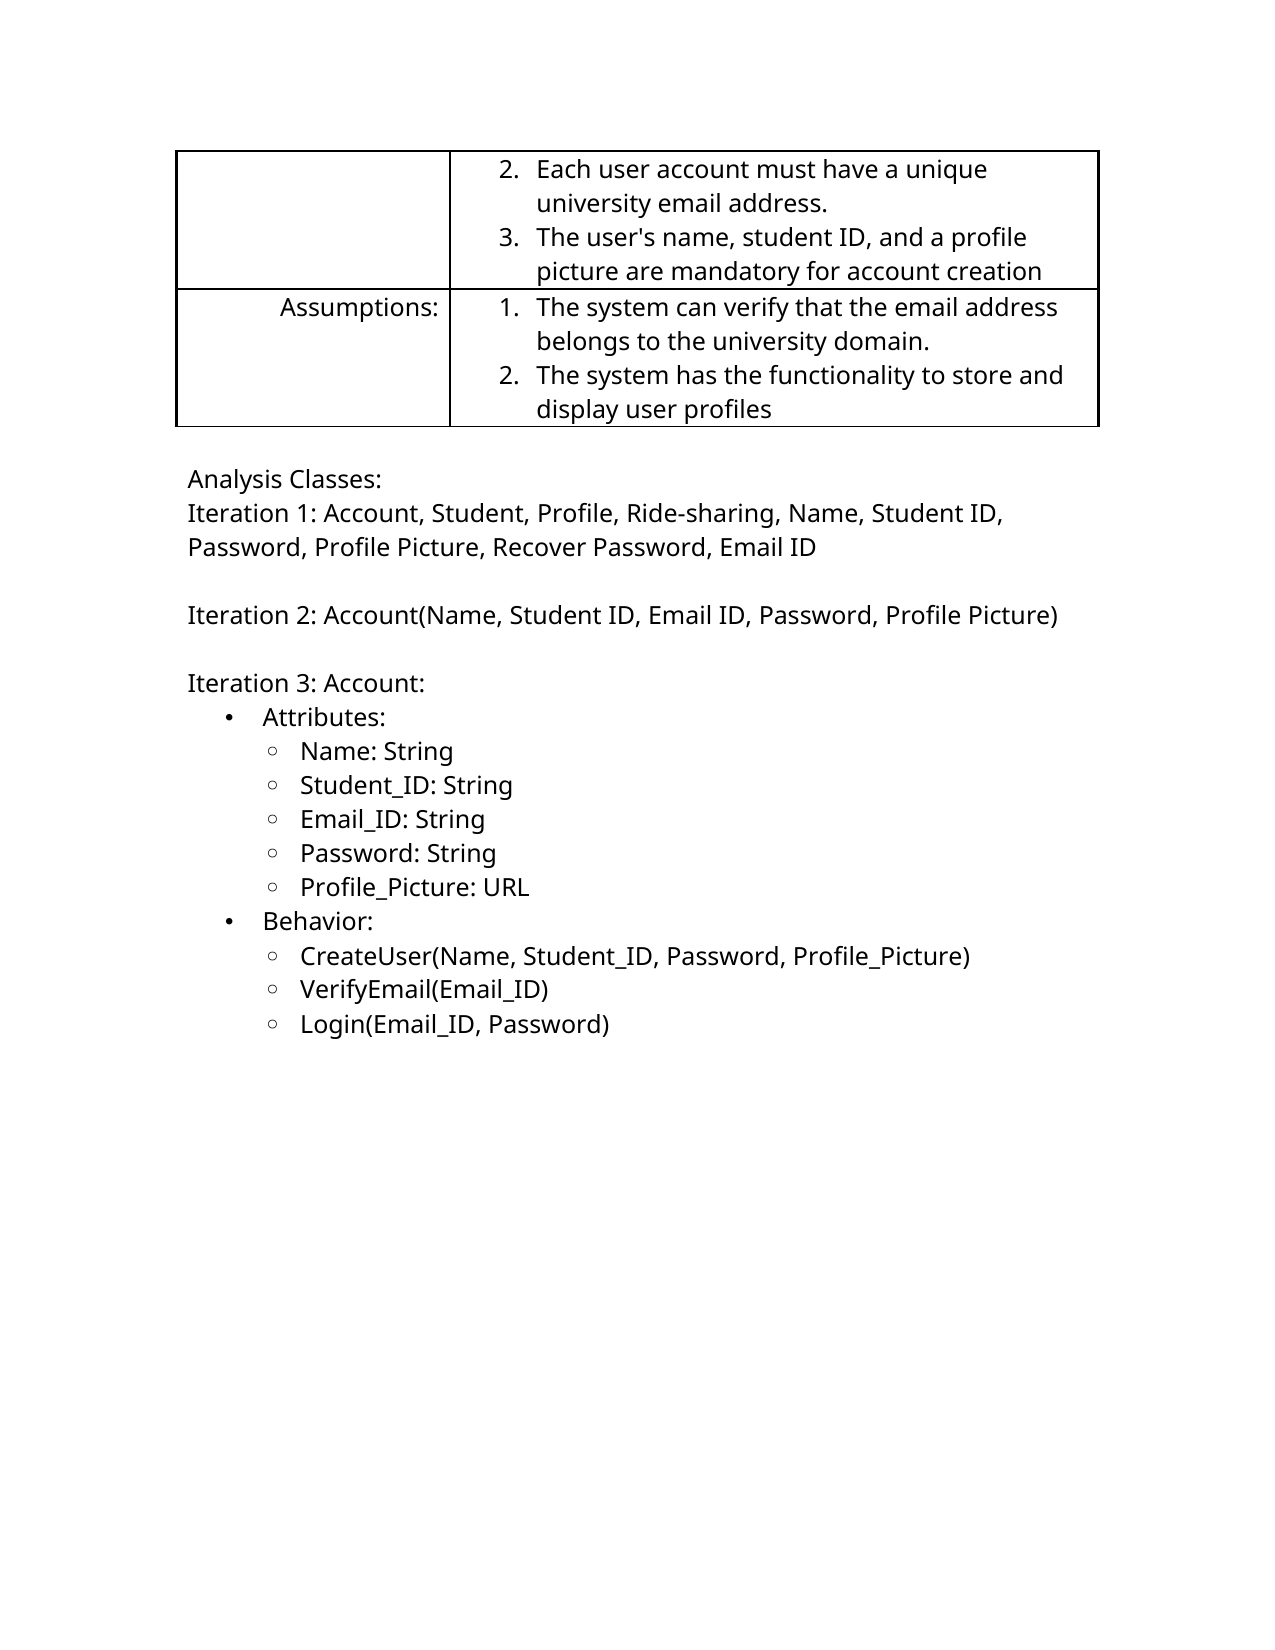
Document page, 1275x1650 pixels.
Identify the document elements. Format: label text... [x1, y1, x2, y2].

text Iteration 2: Account(Name, Student ID, Email ID, Password, Profile Picture) [187, 597, 1087, 632]
table_cell [178, 152, 449, 288]
list Login(Email_ID, Password) [262, 1006, 1087, 1040]
text Analysis Classes: [187, 461, 1087, 495]
list Student_ID: String [262, 768, 1087, 802]
list Password: String [262, 836, 1087, 870]
text Iteration 3: Account: [187, 666, 1087, 700]
table_cell A user account can only be created using a valid university email address. Each user account must have a unique university email address. The user's name, student ID, and a profile picture are mandatory for account creation [451, 152, 1097, 288]
table_cell Assumptions: [178, 290, 449, 426]
list Name: String [262, 734, 1087, 768]
list Profile_Picture: URL [262, 870, 1087, 904]
table_cell The system can verify that the email address belongs to the university domain. The system has the functionality to store and display user profiles [451, 290, 1097, 426]
text Iteration 1: Account, Student, Profile, Ride-sharing, Name, Student ID, Password, Profile Picture, Recover Password, Email ID [187, 495, 1087, 563]
list VerifyEmail(Email_ID) [262, 972, 1087, 1006]
list CreateUser(Name, Student_ID, Password, Profile_Picture) [262, 938, 1087, 972]
list Email_ID: String [262, 802, 1087, 836]
list Attributes: [225, 700, 1087, 734]
list Behavior: [225, 904, 1087, 938]
